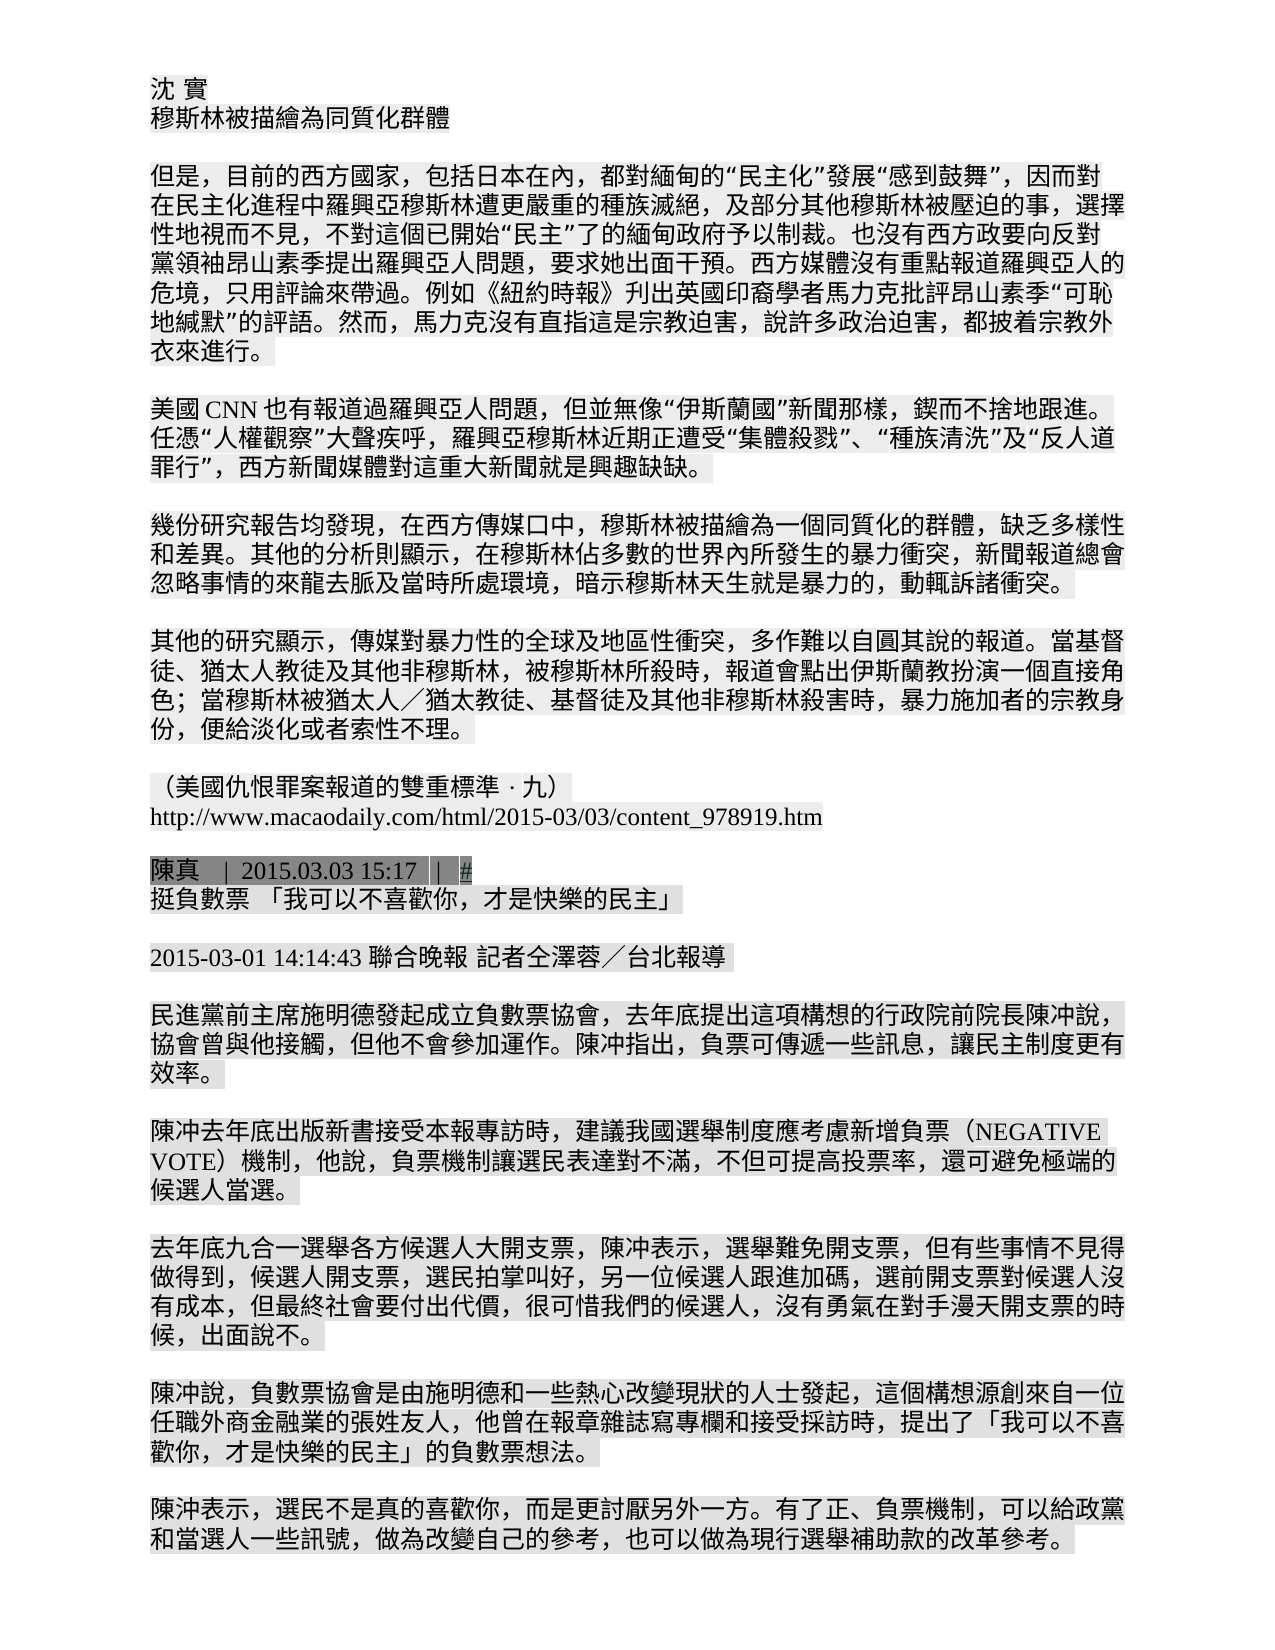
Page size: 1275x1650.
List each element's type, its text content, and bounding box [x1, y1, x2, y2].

text 陳真 | 2015.03.03 15:17 | # [150, 856, 1125, 885]
text 雖然早就聽收東南亞的佛教徒民族主義較強，但是像緬甸這樣如此納粹的我還是第一次看見。 ＝＝＝＝＝＝＝＝＝＝＝＝＝＝＝＝＝＝＝＝＝＝＝＝＝＝＝ （西窗小語）被種族滅絕的緬甸羅興亞人 沈 實 被種族滅絕的緬甸羅興亞人 緬甸的穆斯林佔全國人口一成，而羅興亞人佔穆斯林的六分一，他們源自孟加拉。根據緬甸1982年立的國籍法，羅興亞人不獲緬甸承認公民身份，他們必須拿出自己祖先早在1948年緬甸獨立前就在緬甸的證據來。這幾乎是不可能的事。他們被限制旅行自由，受教育、醫療及土地擁有權利，是緬甸國內唯一“只准生兩胎”的民族。 緬甸成功“民主化”不單沒有令羅興亞人的人權狀況有所改善，反而惡化了。由2012年起，政府為鞏固地位和政治“認受性”，煽動仇恨少數民族來討好多數人。反對黨擔心不受大衆歡迎，對羅興亞人受迫害的事視若無睹。英國作家、學者兼傳媒人肯南 · 馬力克(Kenan Malik)去年在《紐約時報》撰文“緬甸佛教徒的狹心腸”(Myanmar’s Buddhist Bigots)，就批評緬甸民主旗手昂山素季“可恥地（對暴行）保持緘默”，只發表“不贊成暴力”、“堅守法治”的敷衍式言論，拒絕譴責當局的種族滅絕政策和暴徒的暴行。事實上她領導的全國民主聯盟內有一些成員，參與反羅興亞人的極端組織及行動。 緬甸政府有計劃地對羅興亞人實施種族滅絕措施，在他們的聚居村鎮，縱容僧侶帶頭的佛教暴徒襲擊和屠殺他們，拒絕國際組織予他們援助。政府不單不保護，而且將他們繳械，使其不能自衛，任由殺戮。羅興亞人走投無路，出海逃難，圖前往孟加拉、泰國和馬來西亞；於是有地方政府用船把他們拖出海，不給糧食，讓他們死在海上。 美國主流傳媒有報道緬甸羅興亞人慘遇的新聞，不如巴勒斯坦新聞那樣極力迴避，因為當中不涉及得罪不起的猶太人。 （美國仇恨罪案報道的雙重標準 · 八） http://www.macaodaily.com/html/2015-03/02/content_978677.htm （西窗小語）穆斯林被描繪為同質化群體 沈 實 穆斯林被描繪為同質化群體 但是，目前的西方國家，包括日本在內，都對緬甸的“民主化”發展“感到鼓舞”，因而對在民主化進程中羅興亞穆斯林遭更嚴重的種族滅絕，及部分其他穆斯林被壓迫的事，選擇性地視而不見，不對這個已開始“民主”了的緬甸政府予以制裁。也沒有西方政要向反對黨領袖昂山素季提出羅興亞人問題，要求她出面干預。西方媒體沒有重點報道羅興亞人的危境，只用評論來帶過。例如《紐約時報》刋出英國印裔學者馬力克批評昂山素季“可恥地緘默”的評語。然而，馬力克沒有直指這是宗教迫害，說許多政治迫害，都披着宗教外衣來進行。 美國CNN也有報道過羅興亞人問題，但並無像“伊斯蘭國”新聞那樣，鍥而不捨地跟進。任憑“人權觀察”大聲疾呼，羅興亞穆斯林近期正遭受“集體殺戮”、“種族清洗”及“反人道罪行”，西方新聞媒體對這重大新聞就是興趣缺缺。 幾份研究報告均發現，在西方傳媒口中，穆斯林被描繪為一個同質化的群體，缺乏多樣性和差異。其他的分析則顯示，在穆斯林佔多數的世界內所發生的暴力衝突，新聞報道總會忽略事情的來龍去脈及當時所處環境，暗示穆斯林天生就是暴力的，動輒訴諸衝突。 其他的研究顯示，傳媒對暴力性的全球及地區性衝突，多作難以自圓其說的報道。當基督徒、猶太人教徒及其他非穆斯林，被穆斯林所殺時，報道會點出伊斯蘭教扮演一個直接角色；當穆斯林被猶太人／猶太教徒、基督徒及其他非穆斯林殺害時，暴力施加者的宗教身份，便給淡化或者索性不理。 （美國仇恨罪案報道的雙重標準 · 九） http://www.macaodaily.com/html/2015-03/03/content_978919.htm [150, 75, 1125, 831]
text 挺負數票 「我可以不喜歡你，才是快樂的民主」 2015-03-01 14:14:43 聯合晚報 記者仝澤蓉／台北報導 民進黨前主席施明德發起成立負數票協會，去年底提出這項構想的行政院前院長陳冲說，協會曾與他接觸，但他不會參加運作。陳冲指出，負票可傳遞一些訊息，讓民主制度更有效率。 陳冲去年底出版新書接受本報專訪時，建議我國選舉制度應考慮新增負票（NEGATIVE VOTE）機制，他說，負票機制讓選民表達對不滿，不但可提高投票率，還可避免極端的候選人當選。 去年底九合一選舉各方候選人大開支票，陳冲表示，選舉難免開支票，但有些事情不見得做得到，候選人開支票，選民拍掌叫好，另一位候選人跟進加碼，選前開支票對候選人沒有成本，但最終社會要付出代價，很可惜我們的候選人，沒有勇氣在對手漫天開支票的時候，出面說不。 陳冲說，負數票協會是由施明德和一些熱心改變現狀的人士發起，這個構想源創來自一位任職外商金融業的張姓友人，他曾在報章雜誌寫專欄和接受採訪時，提出了「我可以不喜歡你，才是快樂的民主」的負數票想法。 陳沖表示，選民不是真的喜歡你，而是更討厭另外一方。有了正、負票機制，可以給政黨和當選人一些訊號，做為改變自己的參考，也可以做為現行選舉補助款的改革參考。 [150, 885, 1125, 1554]
